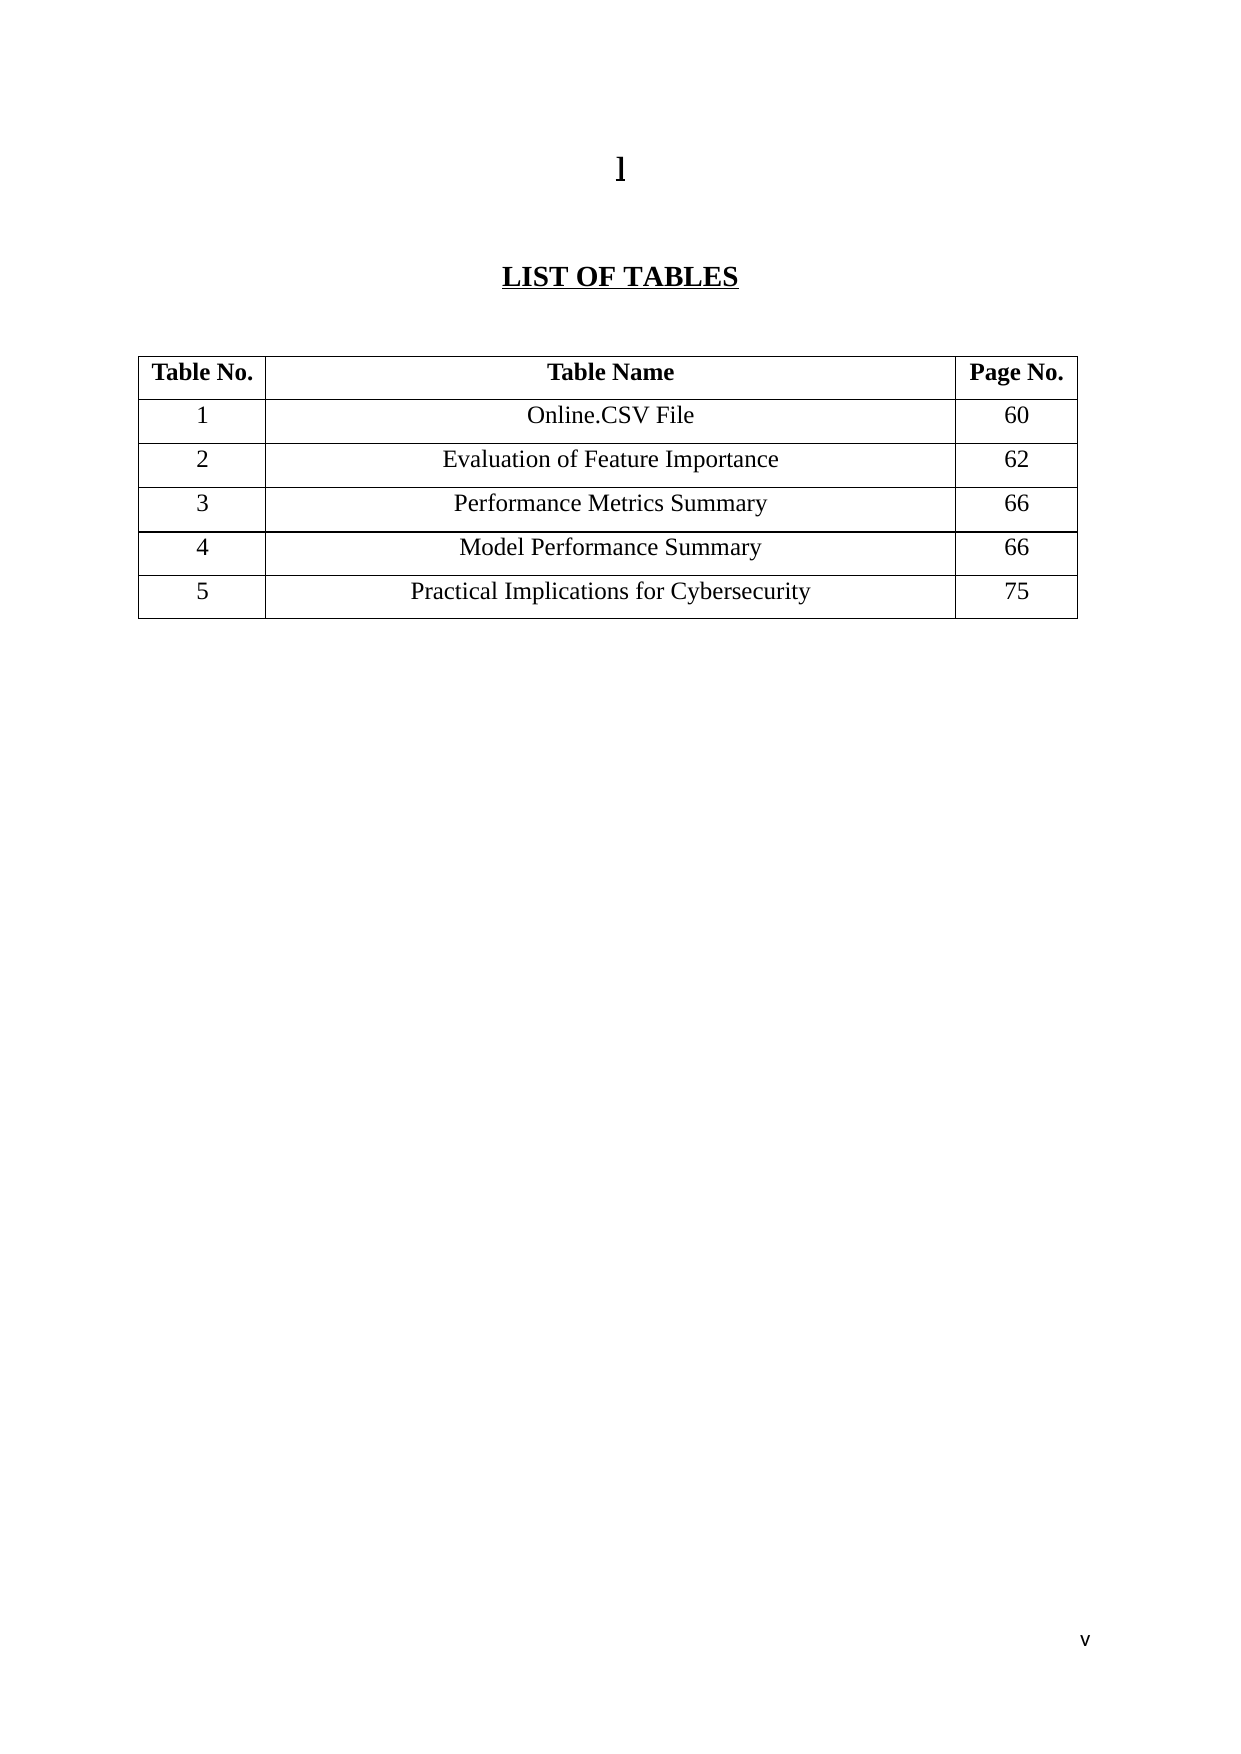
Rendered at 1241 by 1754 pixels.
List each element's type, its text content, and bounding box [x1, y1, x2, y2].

table_cell 5 [139, 576, 265, 618]
table_cell 1 [139, 400, 265, 443]
table_cell 62 [956, 444, 1077, 487]
table_cell 66 [956, 533, 1077, 575]
table_cell Practical Implications for Cybersecurity [266, 576, 955, 618]
table_cell Online.CSV File [266, 400, 955, 443]
table_header Table No. [139, 357, 265, 399]
table_cell 60 [956, 400, 1077, 443]
table_cell 4 [139, 533, 265, 575]
table_header Table Name [266, 357, 955, 399]
table_cell 3 [139, 488, 265, 531]
table_cell Evaluation of Feature Importance [266, 444, 955, 487]
text LIST OF TABLES [150, 259, 1090, 292]
table_header Page No. [956, 357, 1077, 399]
table_cell 2 [139, 444, 265, 487]
table_cell 75 [956, 576, 1077, 618]
table_cell Model Performance Summary [266, 533, 955, 575]
table_cell Performance Metrics Summary [266, 488, 955, 531]
text ] [150, 150, 1090, 183]
table_cell 66 [956, 488, 1077, 531]
